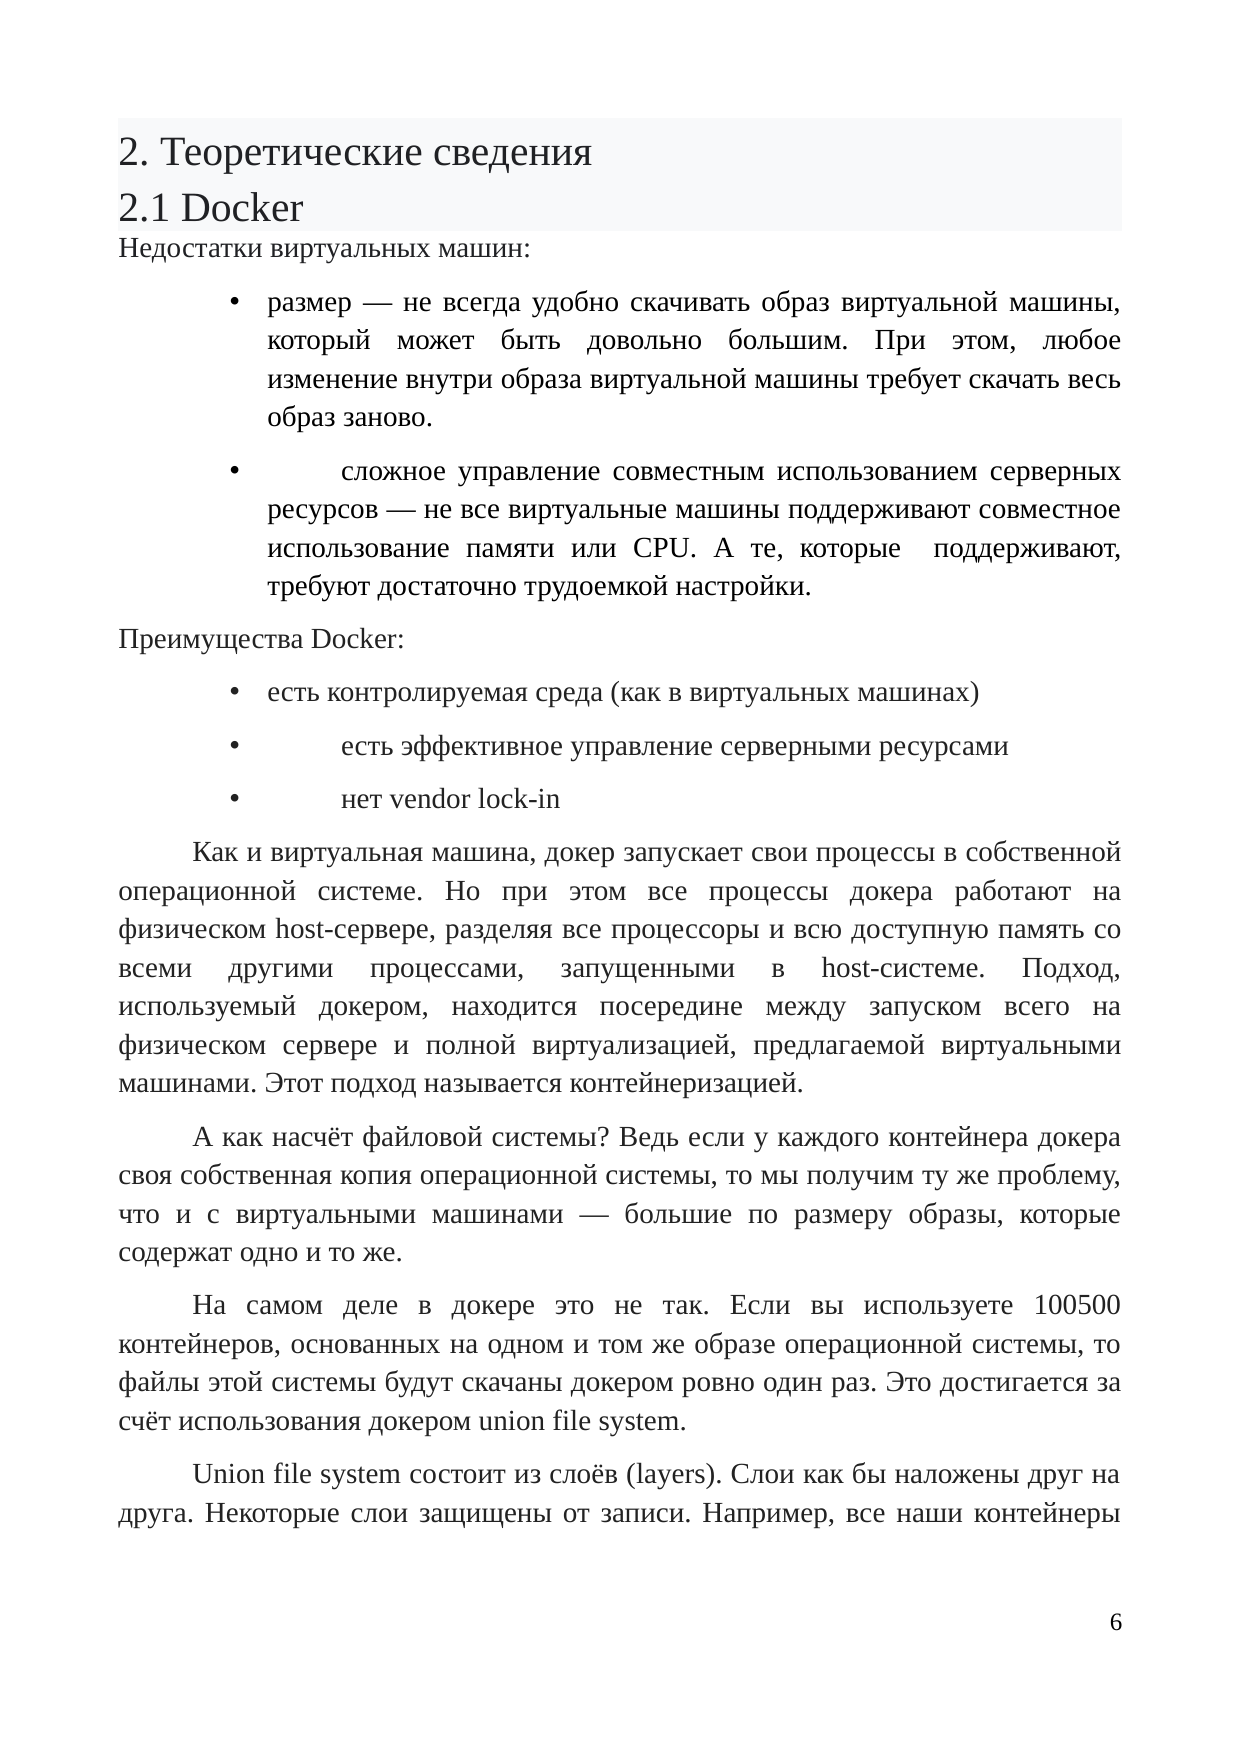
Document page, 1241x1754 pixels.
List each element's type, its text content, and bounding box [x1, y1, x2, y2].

text Union file system состоит из слоёв (layers). Слои как бы наложены друг на друга. Некоторые слои защищены от записи. Например, все наши контейнеры [118, 1456, 1122, 1528]
text 2. Теоретические сведения [118, 118, 1122, 174]
text Преимущества Docker: [118, 621, 1122, 655]
text 2.1 Docker [118, 174, 1122, 231]
list есть контролируемая среда (как в виртуальных машинах) [229, 674, 1122, 708]
text Недостатки виртуальных машин: [118, 231, 1122, 264]
list есть эффективное управление серверными ресурсами [229, 728, 1122, 761]
list размер — не всегда удобно скачивать образ виртуальной машины, который может быть довольно большим. При этом, любое изменение внутри образа виртуальной машины требует скачать весь образ заново. [229, 284, 1122, 433]
text На самом деле в докере это не так. Если вы используете 100500 контейнеров, основанных на одном и том же образе операционной системы, то файлы этой системы будут скачаны докером ровно один раз. Это достигается за счёт использования докером union file system. [118, 1287, 1122, 1437]
text А как насчёт файловой системы? Ведь если у каждого контейнера докера своя собственная копия операционной системы, то мы получим ту же проблему, что и с виртуальными машинами — большие по размеру образы, которые содержат одно и то же. [118, 1119, 1122, 1268]
text Как и виртуальная машина, докер запускает свои процессы в собственной операционной системе. Но при этом все процессы докера работают на физическом host-сервере, разделяя все процессоры и всю доступную память со всеми другими процессами, запущенными в host-системе. Подход, используемый докером, находится посередине между запуском всего на физическом сервере и полной виртуализацией, предлагаемой виртуальными машинами. Этот подход называется контейнеризацией. [118, 834, 1122, 1099]
list сложное управление совместным использованием серверных ресурсов — не все виртуальные машины поддерживают совместное использование памяти или CPU. А те, которые поддерживают, требуют достаточно трудоемкой настройки. [229, 453, 1122, 602]
list нет vendor lock-in [229, 781, 1122, 815]
